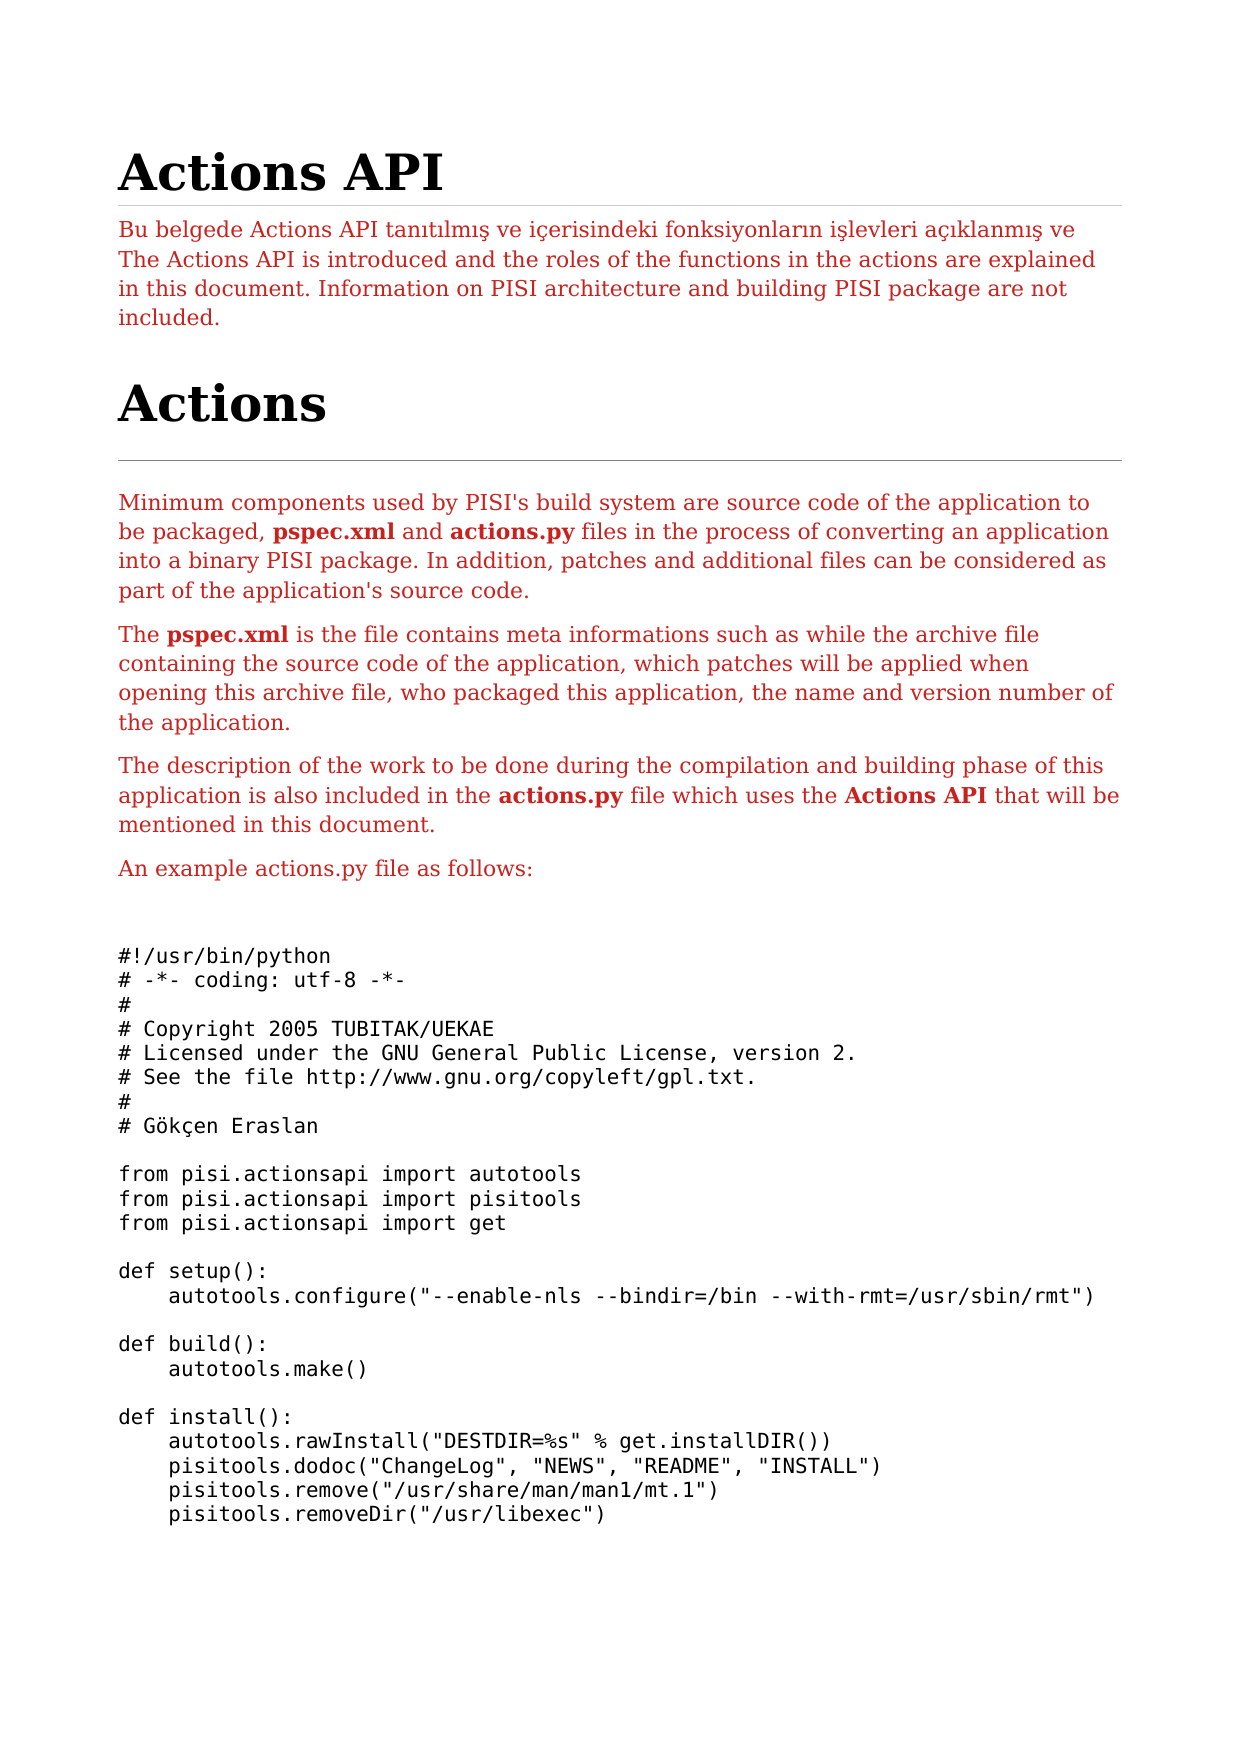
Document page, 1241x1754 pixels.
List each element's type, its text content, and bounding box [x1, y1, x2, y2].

text # [118, 1090, 1122, 1114]
text An example actions.py file as follows: [118, 856, 1122, 882]
subtitle Actions API [118, 143, 1122, 205]
text pisitools.remove("/usr/share/man/man1/mt.1") [118, 1478, 1122, 1502]
text #!/usr/bin/python [118, 944, 1122, 968]
text autotools.configure("--enable-nls --bindir=/bin --with-rmt=/usr/sbin/rmt") [118, 1284, 1122, 1308]
text # -*- coding: utf-8 -*- [118, 968, 1122, 993]
text # Licensed under the GNU General Public License, version 2. [118, 1041, 1122, 1065]
subtitle Actions [118, 374, 1122, 433]
text from pisi.actionsapi import pisitools [118, 1187, 1122, 1211]
text from pisi.actionsapi import get [118, 1211, 1122, 1235]
text # [118, 993, 1122, 1017]
text Bu belgede Actions API tanıtılmış ve içerisindeki fonksiyonların işlevleri açıklanmış ve The Actions API is introduced and the roles of the functions in the actions are explained in this document. Information on PISI architecture and building PISI package are not included. [118, 217, 1122, 331]
text # Copyright 2005 TUBITAK/UEKAE [118, 1017, 1122, 1041]
text The pspec.xml is the file contains meta informations such as while the archive file containing the source code of the application, which patches will be applied when opening this archive file, who packaged this application, the name and version number of the application. [118, 622, 1122, 735]
text def build(): [118, 1332, 1122, 1357]
text # See the file http://www.gnu.org/copyleft/gpl.txt. [118, 1065, 1122, 1090]
text Minimum components used by PISI's build system are source code of the application to be packaged, pspec.xml and actions.py files in the process of converting an application into a binary PISI package. In addition, patches and additional files can be considered as part of the application's source code. [118, 490, 1122, 603]
text def setup(): [118, 1259, 1122, 1284]
text autotools.rawInstall("DESTDIR=%s" % get.installDIR()) [118, 1429, 1122, 1454]
text pisitools.removeDir("/usr/libexec") [118, 1502, 1122, 1527]
text autotools.make() [118, 1357, 1122, 1381]
text # Gökçen Eraslan [118, 1114, 1122, 1138]
text The description of the work to be done during the compilation and building phase of this application is also included in the actions.py file which uses the Actions API that will be mentioned in this document. [118, 754, 1122, 838]
text from pisi.actionsapi import autotools [118, 1162, 1122, 1187]
text pisitools.dodoc("ChangeLog", "NEWS", "README", "INSTALL") [118, 1454, 1122, 1478]
text def install(): [118, 1405, 1122, 1429]
